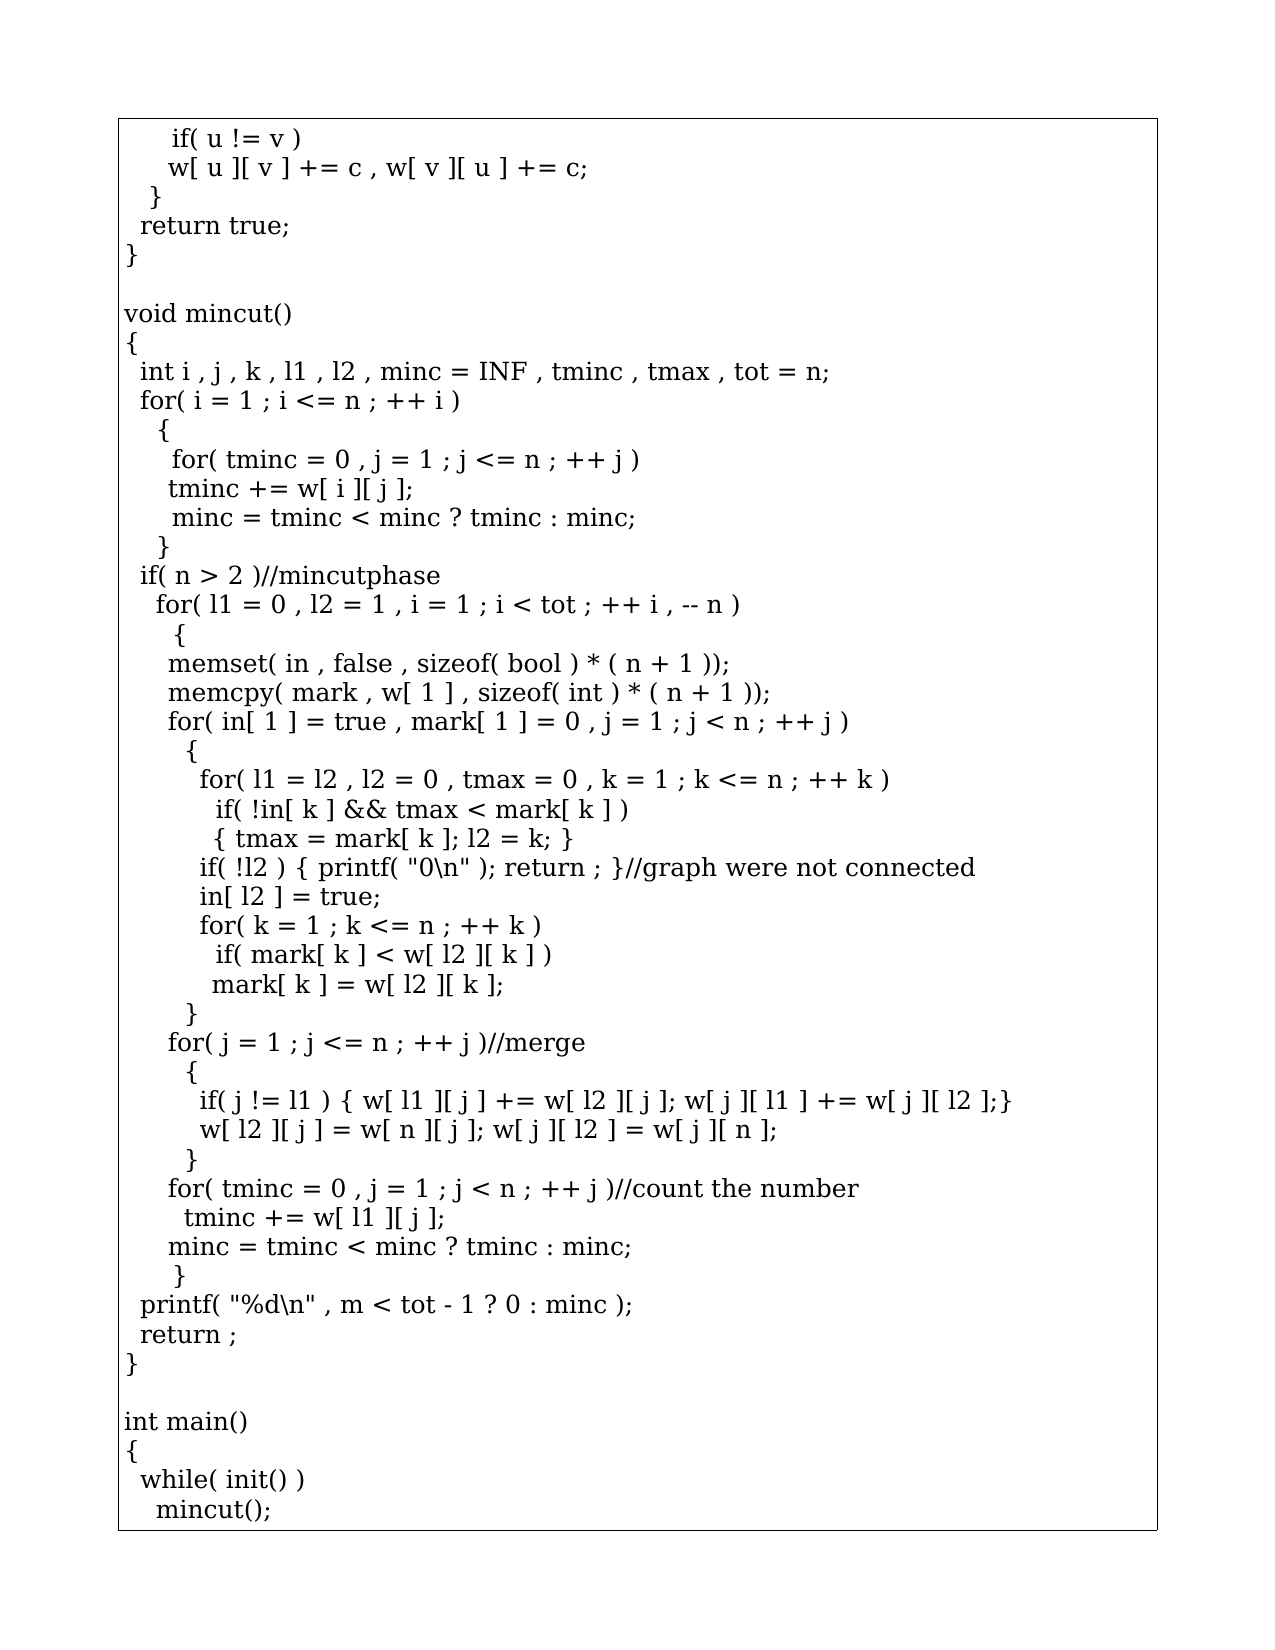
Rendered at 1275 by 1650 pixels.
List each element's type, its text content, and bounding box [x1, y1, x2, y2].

table_header if( u != v ) w[ u ][ v ] += c , w[ v ][ u ] += c; } return true; } void mincut() { int i , j , k , l1 , l2 , minc = INF , tminc , tmax , tot = n; for( i = 1 ; i <= n ; ++ i ) { for( tminc = 0 , j = 1 ; j <= n ; ++ j ) tminc += w[ i ][ j ]; minc = tminc < minc ? tminc : minc; } if( n > 2 )//mincutphase for( l1 = 0 , l2 = 1 , i = 1 ; i < tot ; ++ i , -- n ) { memset( in , false , sizeof( bool ) * ( n + 1 )); memcpy( mark , w[ 1 ] , sizeof( int ) * ( n + 1 )); for( in[ 1 ] = true , mark[ 1 ] = 0 , j = 1 ; j < n ; ++ j ) { for( l1 = l2 , l2 = 0 , tmax = 0 , k = 1 ; k <= n ; ++ k ) if( !in[ k ] && tmax < mark[ k ] ) { tmax = mark[ k ]; l2 = k; } if( !l2 ) { printf( "0\n" ); return ; }//graph were not connected in[ l2 ] = true; for( k = 1 ; k <= n ; ++ k ) if( mark[ k ] < w[ l2 ][ k ] ) mark[ k ] = w[ l2 ][ k ]; } for( j = 1 ; j <= n ; ++ j )//merge { if( j != l1 ) { w[ l1 ][ j ] += w[ l2 ][ j ]; w[ j ][ l1 ] += w[ j ][ l2 ];} w[ l2 ][ j ] = w[ n ][ j ]; w[ j ][ l2 ] = w[ j ][ n ]; } for( tminc = 0 , j = 1 ; j < n ; ++ j )//count the number tminc += w[ l1 ][ j ]; minc = tminc < minc ? tminc : minc; } printf( "%d\n" , m < tot - 1 ? 0 : minc ); return ; } int main() { while( init() ) mincut(); [119, 119, 1157, 1530]
